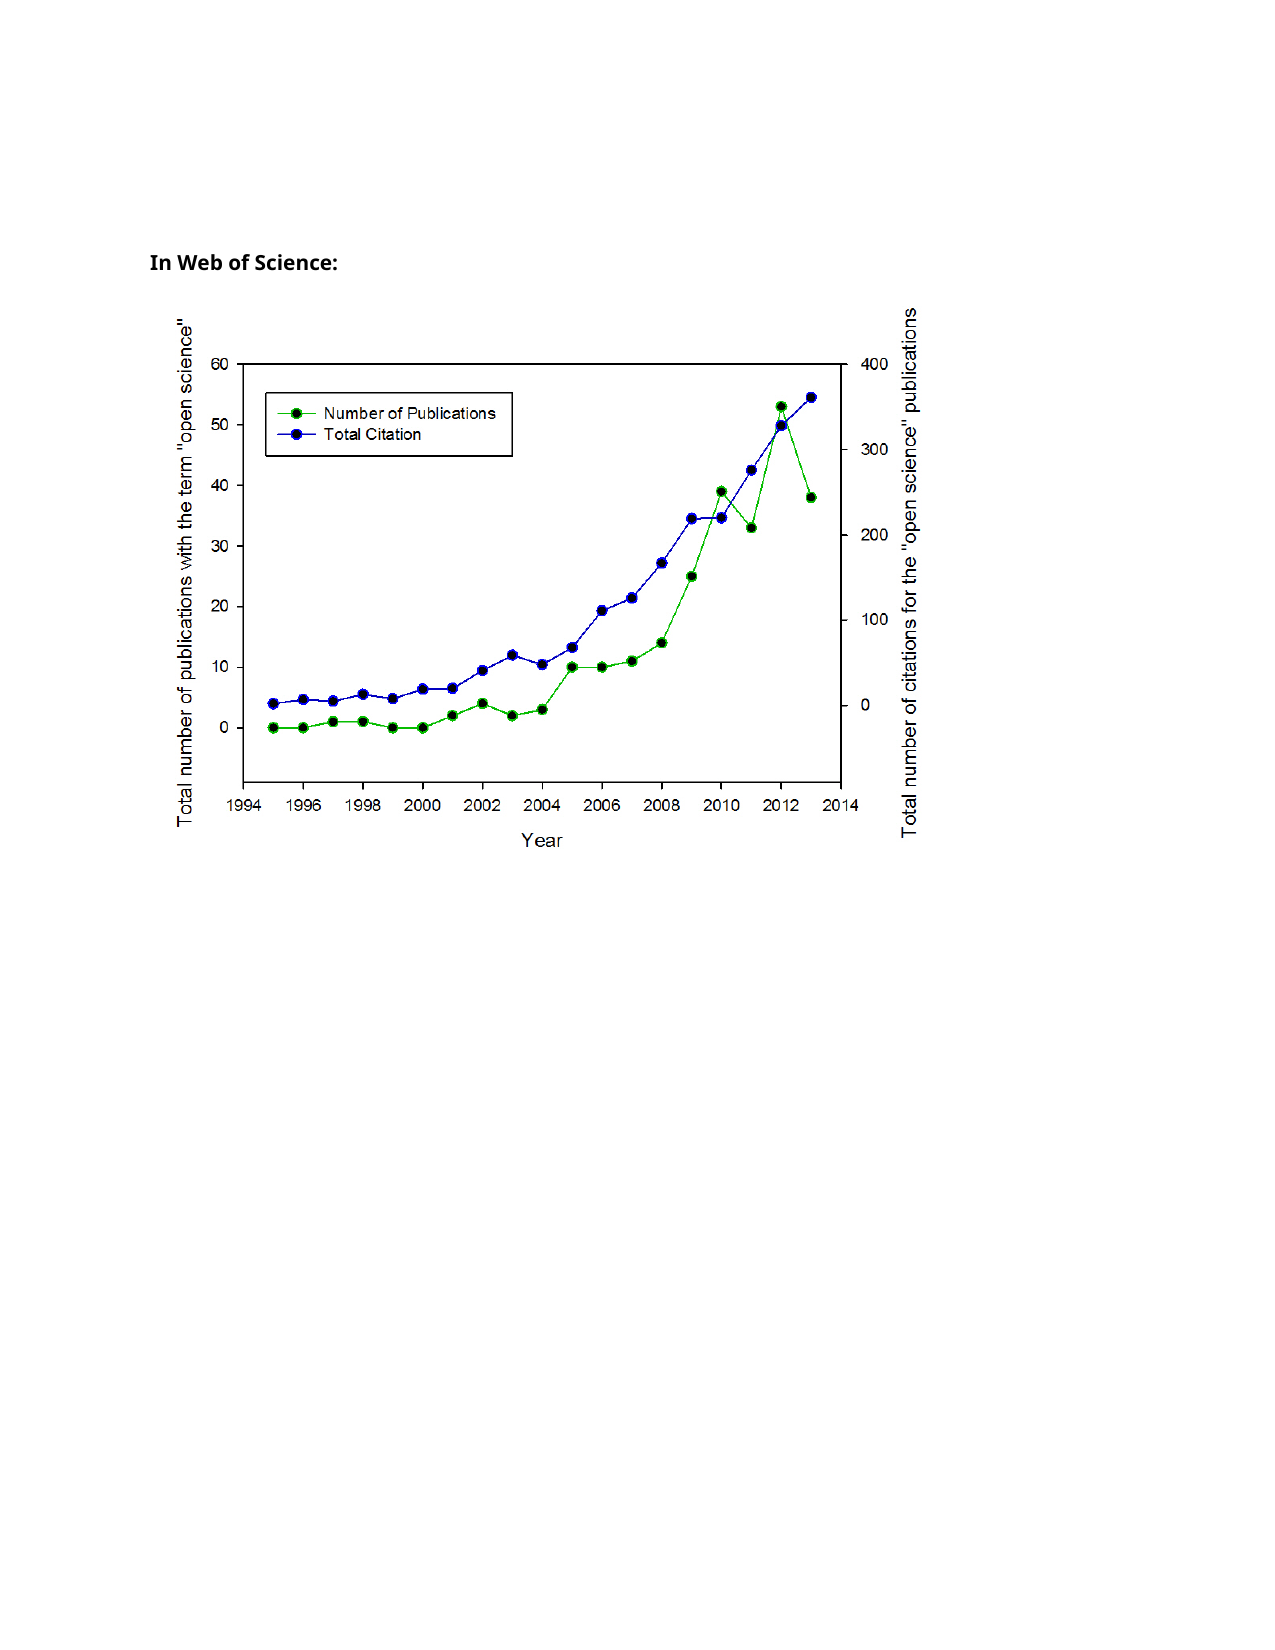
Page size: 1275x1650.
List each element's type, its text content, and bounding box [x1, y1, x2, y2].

text In Web of Science: [150, 248, 1125, 276]
picture [168, 299, 925, 857]
